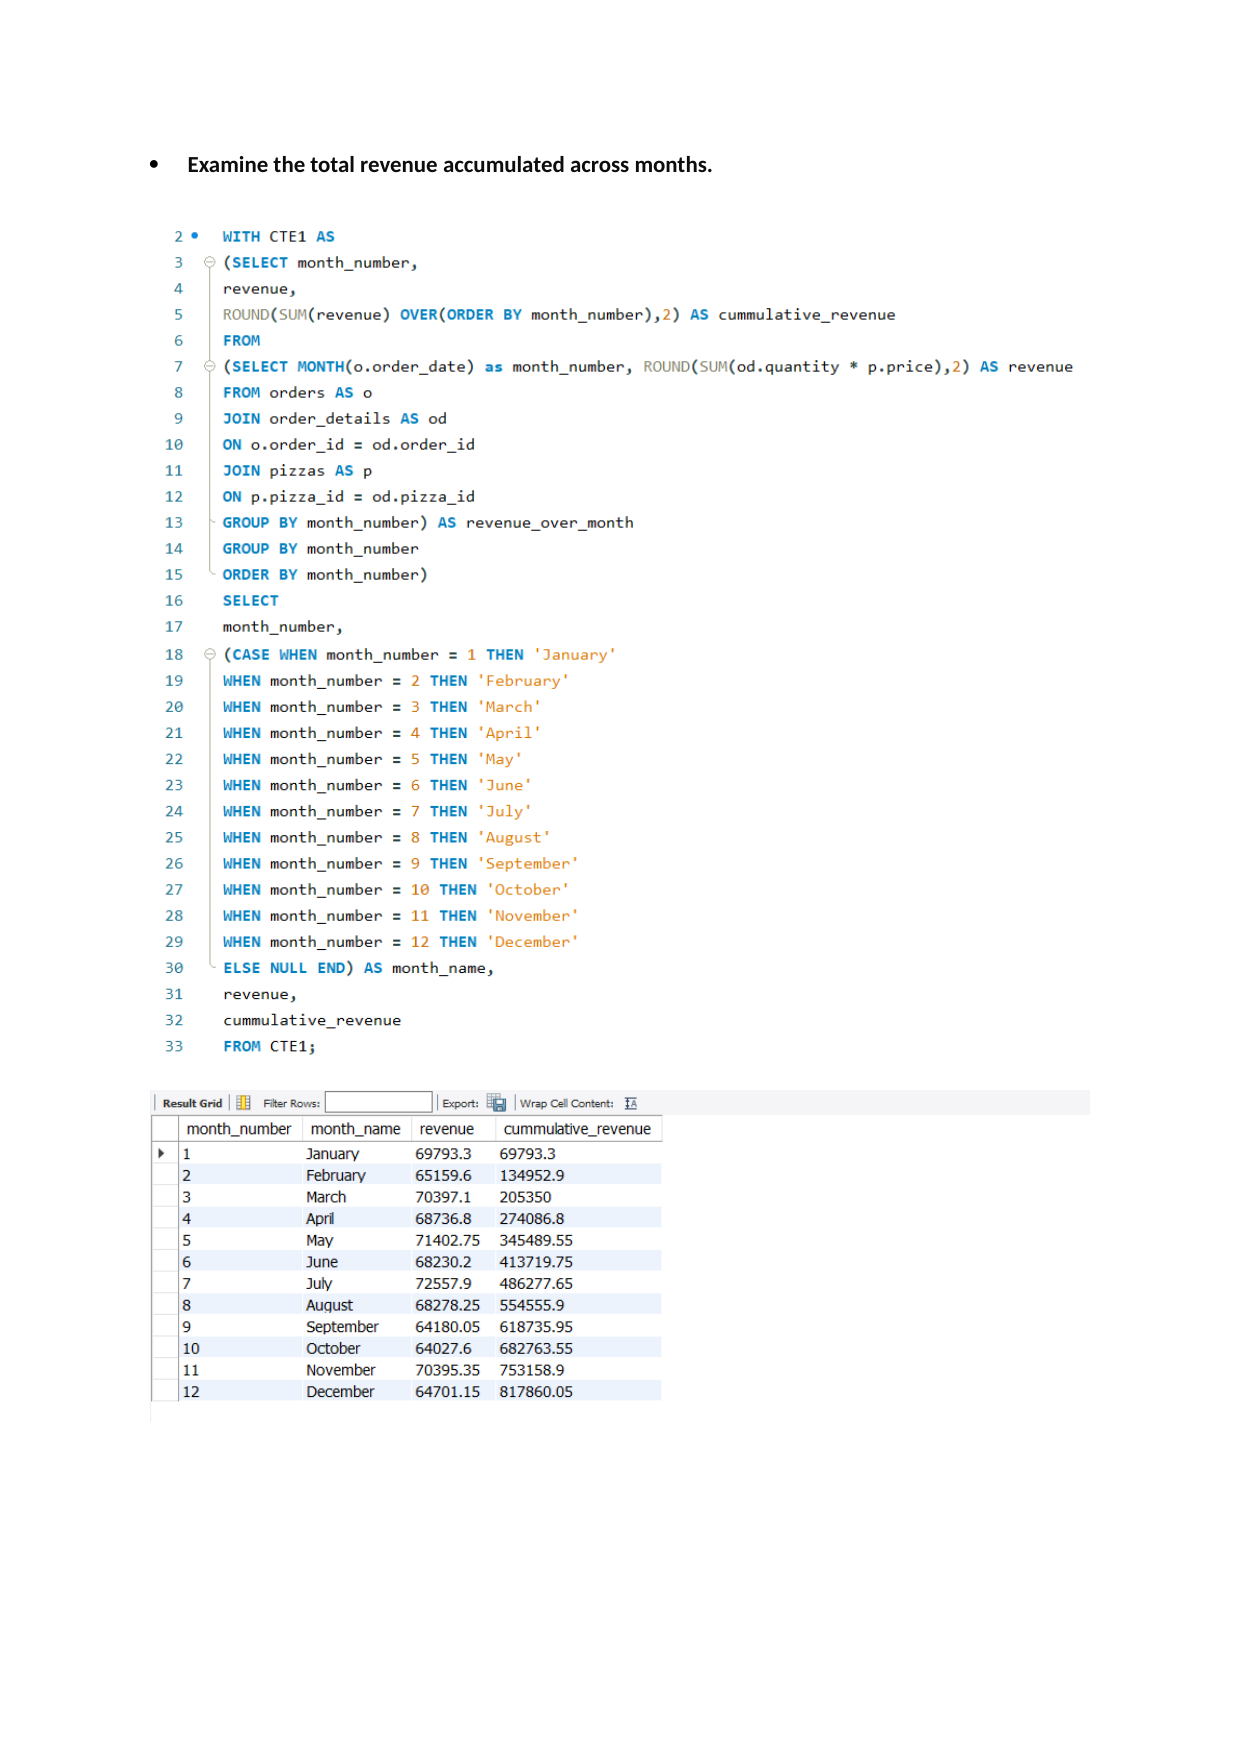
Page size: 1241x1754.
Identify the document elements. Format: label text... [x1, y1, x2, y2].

list Examine the total revenue accumulated across months. [150, 150, 1090, 178]
